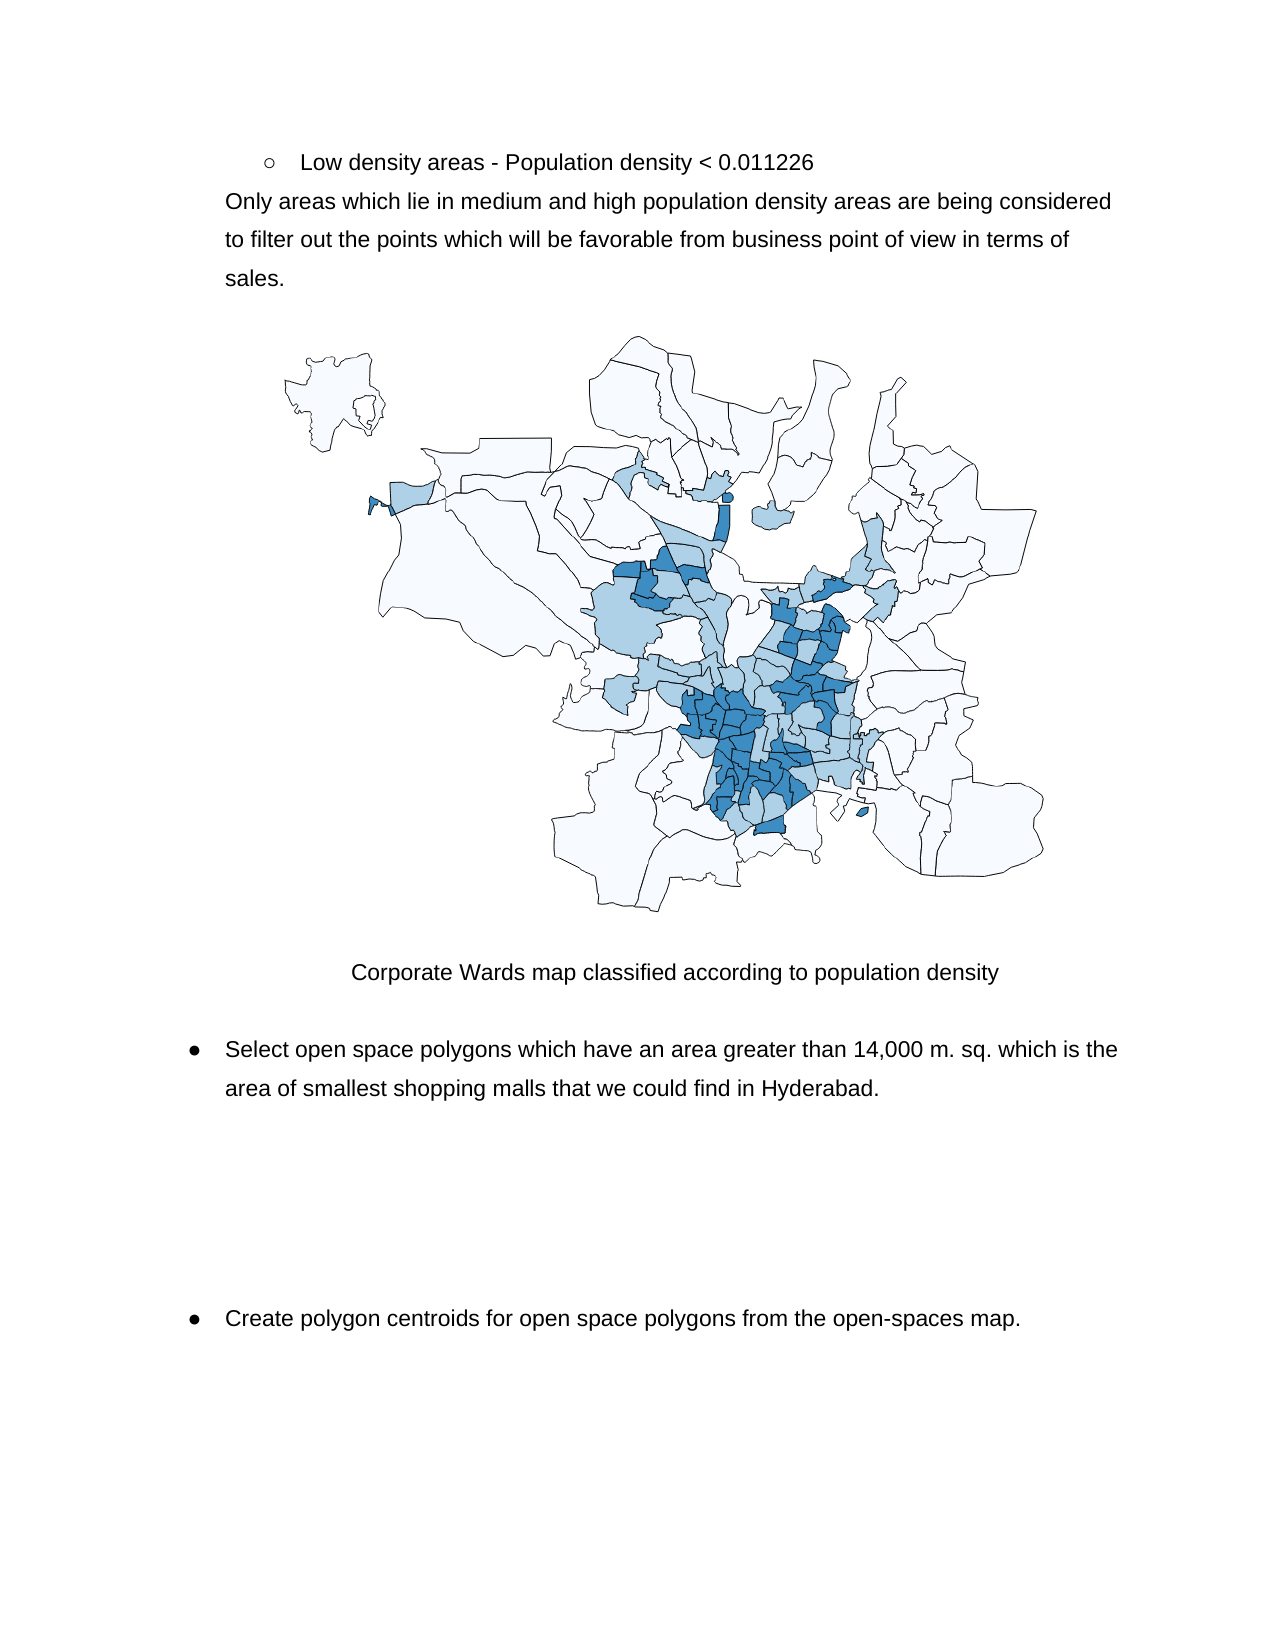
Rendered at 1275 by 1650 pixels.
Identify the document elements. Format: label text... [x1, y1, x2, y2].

list Select open space polygons which have an area greater than 14,000 m. sq. which is the area of smallest shopping malls that we could find in Hyderabad. [187, 1037, 1125, 1101]
picture [243, 322, 1087, 929]
list Low density areas - Population density < 0.011226 [262, 150, 1125, 176]
text Corporate Wards map classified according to population density [225, 960, 1125, 986]
list Create polygon centroids for open space polygons from the open-spaces map. [187, 1306, 1125, 1332]
text Only areas which lie in medium and high population density areas are being considered to filter out the points which will be favorable from business point of view in terms of sales. [225, 188, 1125, 291]
